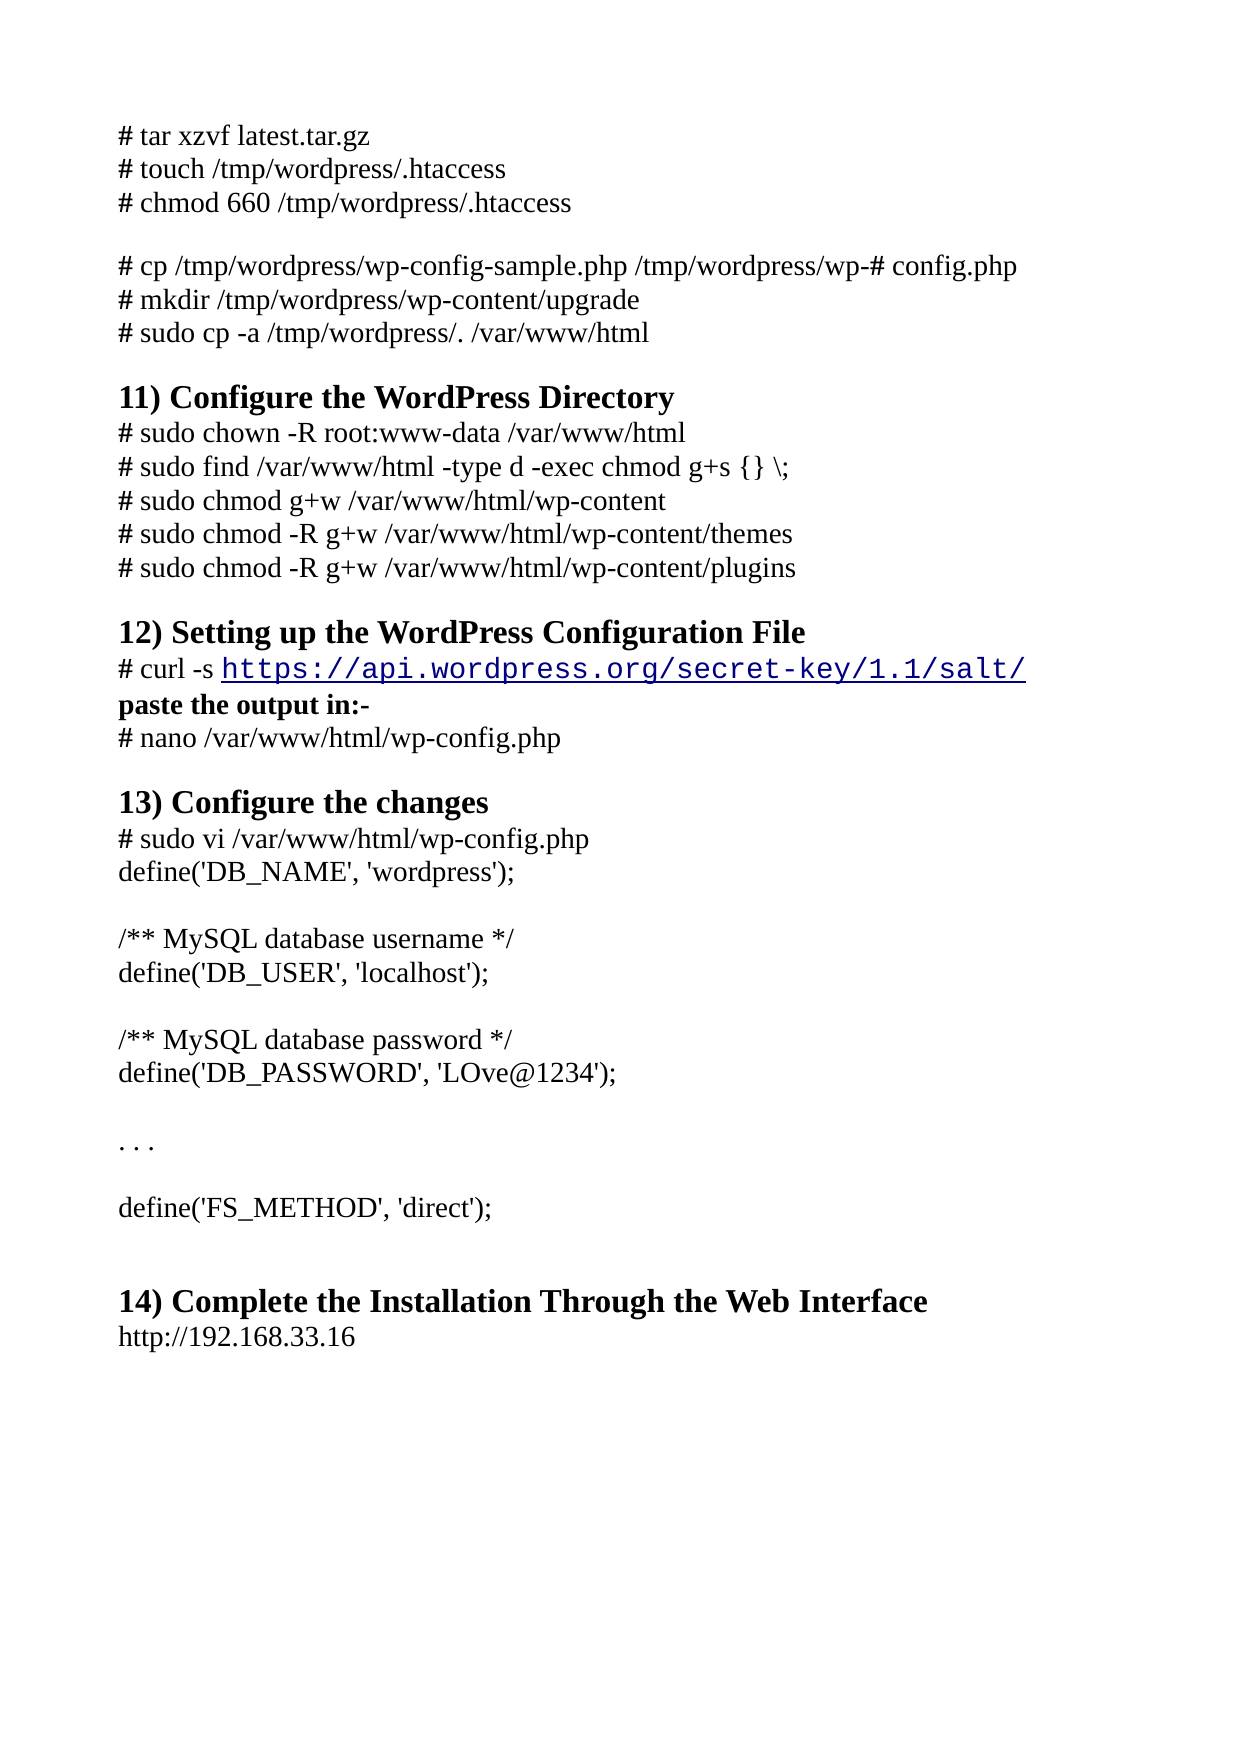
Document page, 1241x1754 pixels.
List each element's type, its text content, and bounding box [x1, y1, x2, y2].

text # sudo chmod g+w /var/www/html/wp-content [118, 483, 1122, 516]
text # mkdir /tmp/wordpress/wp-content/upgrade [118, 282, 1122, 315]
text 12) Setting up the WordPress Configuration File [118, 613, 1122, 651]
text http://192.168.33.16 [118, 1319, 1122, 1353]
text # sudo chmod -R g+w /var/www/html/wp-content/plugins [118, 550, 1122, 583]
text # sudo chown -R root:www-data /var/www/html [118, 416, 1122, 449]
text . . . [118, 1123, 1122, 1156]
text 13) Configure the changes [118, 782, 1122, 821]
text # tar xzvf latest.tar.gz [118, 118, 1122, 152]
text define('FS_METHOD', 'direct'); [118, 1190, 1122, 1223]
text /** MySQL database password */ [118, 1022, 1122, 1056]
text # touch /tmp/wordpress/.htaccess [118, 152, 1122, 185]
text define('DB_USER', 'localhost'); [118, 955, 1122, 988]
text 11) Configure the WordPress Directory [118, 377, 1122, 416]
text # sudo find /var/www/html -type d -exec chmod g+s {} \; [118, 449, 1122, 483]
text # cp /tmp/wordpress/wp-config-sample.php /tmp/wordpress/wp-# config.php [118, 248, 1122, 282]
text paste the output in:- [118, 687, 1122, 721]
text # sudo cp -a /tmp/wordpress/. /var/www/html [118, 315, 1122, 349]
text # sudo chmod -R g+w /var/www/html/wp-content/themes [118, 516, 1122, 550]
text define('DB_PASSWORD', 'LOve@1234'); [118, 1056, 1122, 1089]
text # sudo vi /var/www/html/wp-config.php [118, 821, 1122, 854]
text # curl -s https://api.wordpress.org/secret-key/1.1/salt/ [118, 651, 1122, 687]
text # chmod 660 /tmp/wordpress/.htaccess [118, 185, 1122, 219]
text # nano /var/www/html/wp-config.php [118, 721, 1122, 754]
text 14) Complete the Installation Through the Web Interface [118, 1281, 1122, 1319]
text /** MySQL database username */ [118, 921, 1122, 955]
text define('DB_NAME', 'wordpress'); [118, 854, 1122, 888]
